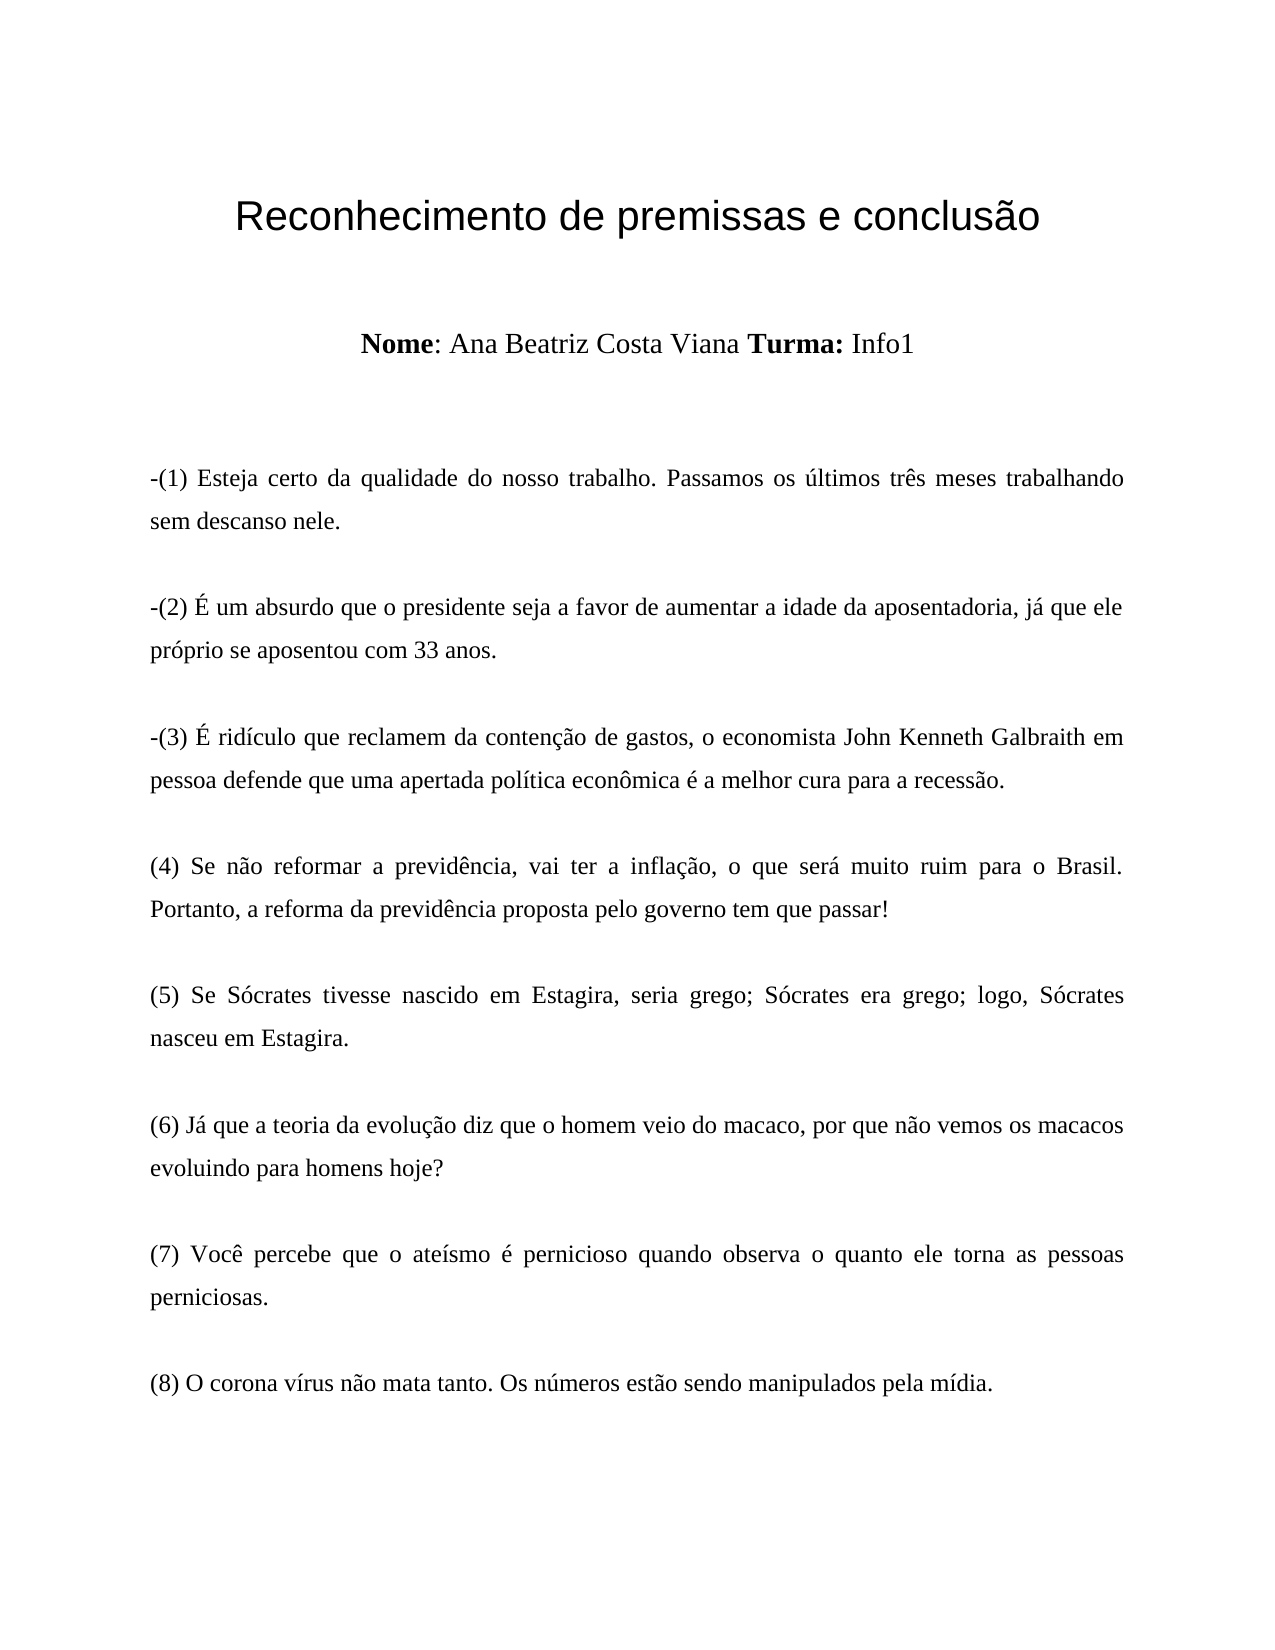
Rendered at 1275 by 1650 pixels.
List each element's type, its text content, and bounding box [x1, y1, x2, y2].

text (5) Se Sócrates tivesse nascido em Estagira, seria grego; Sócrates era grego; logo, Sócrates nasceu em Estagira. [150, 980, 1125, 1052]
subtitle Reconhecimento de premissas e conclusão [150, 192, 1125, 239]
text (8) O corona vírus não mata tanto. Os números estão sendo manipulados pela mídia. [150, 1368, 1125, 1397]
text -(3) É ridículo que reclamem da contenção de gastos, o economista John Kenneth Galbraith em pessoa defende que uma apertada política econômica é a melhor cura para a recessão. [150, 722, 1125, 793]
text (7) Você percebe que o ateísmo é pernicioso quando observa o quanto ele torna as pessoas perniciosas. [150, 1239, 1125, 1311]
text (4) Se não reformar a previdência, vai ter a inflação, o que será muito ruim para o Brasil. Portanto, a reforma da previdência proposta pelo governo tem que passar! [150, 851, 1125, 923]
text (6) Já que a teoria da evolução diz que o homem veio do macaco, por que não vemos os macacos evoluindo para homens hoje? [150, 1110, 1125, 1182]
text Nome: Ana Beatriz Costa Viana Turma: Info1 [150, 326, 1125, 360]
text -(2) É um absurdo que o presidente seja a favor de aumentar a idade da aposentadoria, já que ele próprio se aposentou com 33 anos. [150, 592, 1125, 664]
text -(1) Esteja certo da qualidade do nosso trabalho. Passamos os últimos três meses trabalhando sem descanso nele. [150, 463, 1125, 535]
